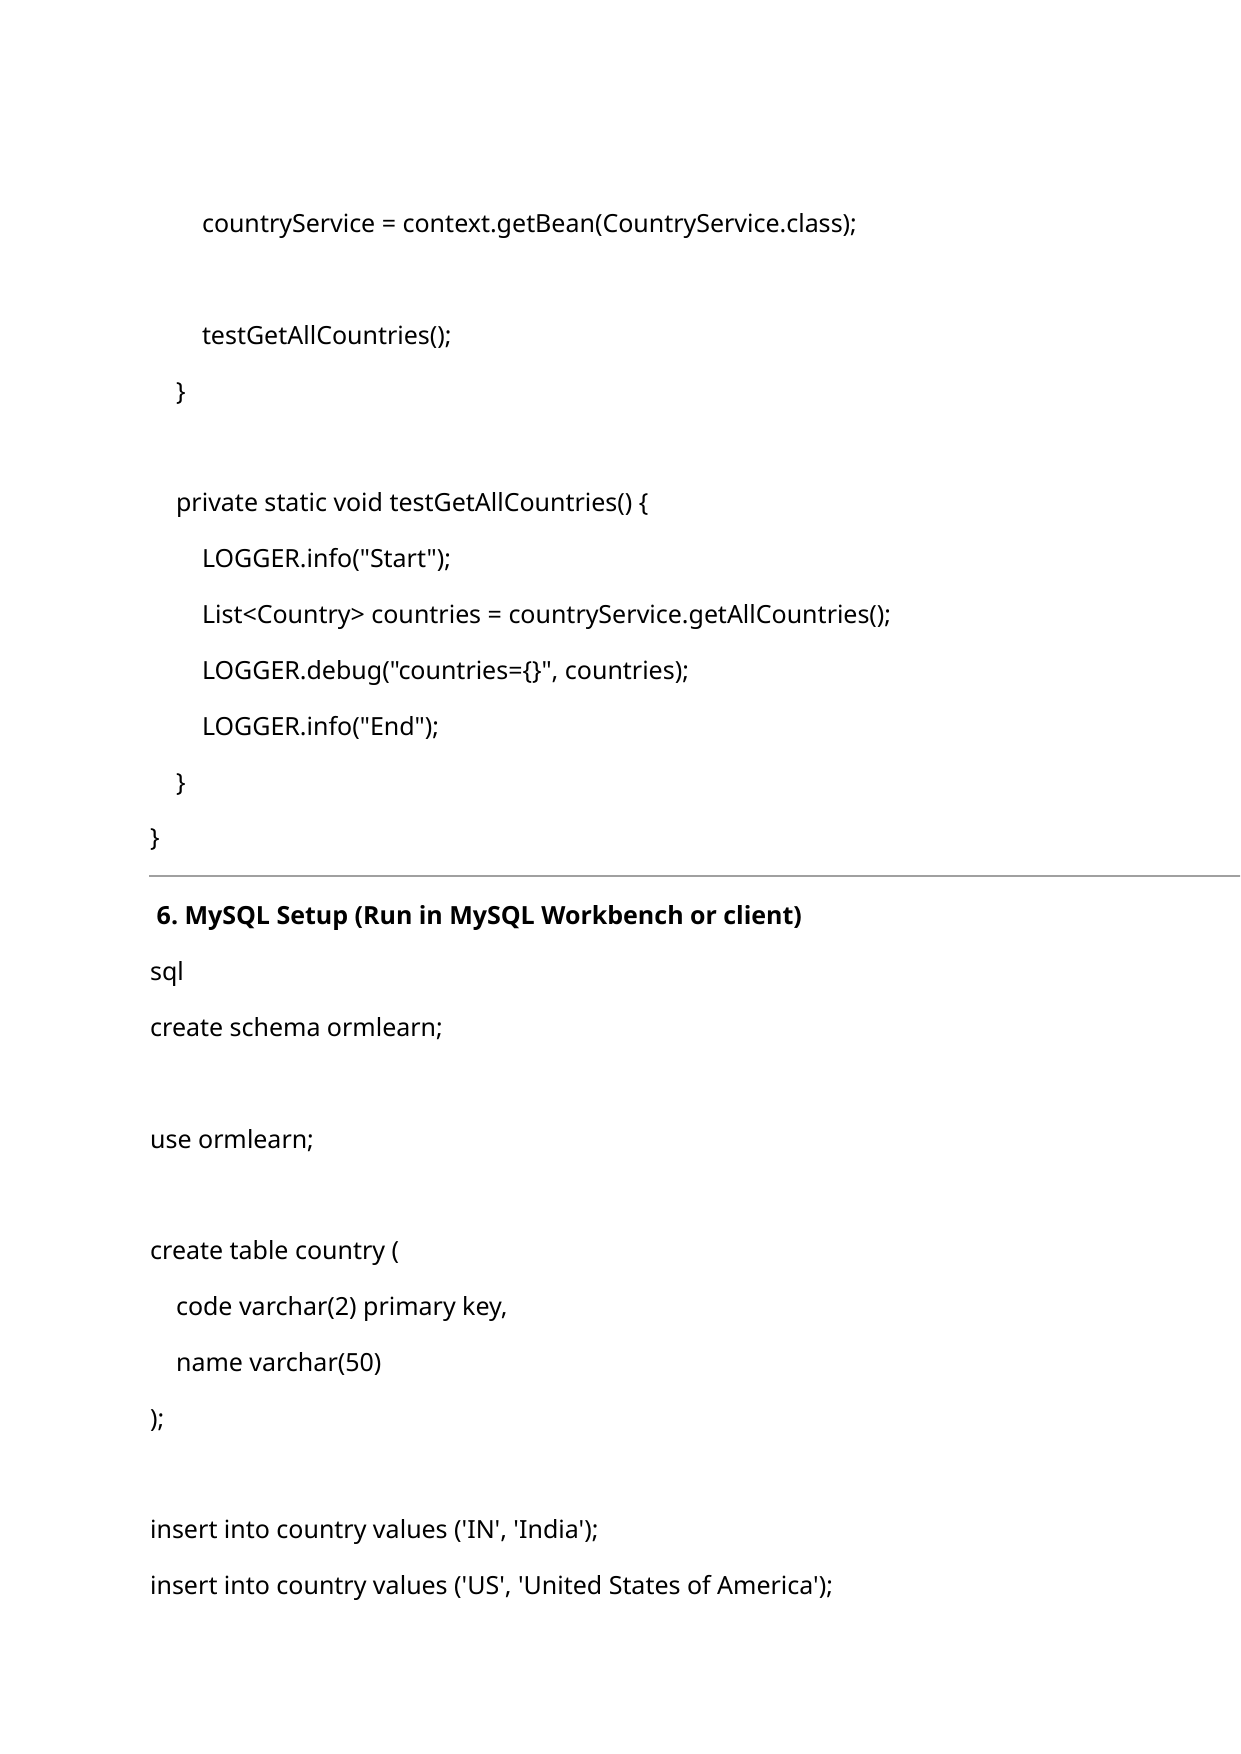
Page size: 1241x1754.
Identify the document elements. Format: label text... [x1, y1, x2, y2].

text List<Country> countries = countryService.getAllCountries(); [150, 597, 1090, 631]
text name varchar(50) [150, 1344, 1090, 1379]
text create schema ormlearn; [150, 1009, 1090, 1044]
text sql [150, 954, 1090, 988]
text } [150, 764, 1090, 798]
text code varchar(2) primary key, [150, 1289, 1090, 1323]
text private static void testGetAllCountries() { [150, 485, 1090, 519]
text create table country ( [150, 1233, 1090, 1267]
text } [150, 373, 1090, 407]
text insert into country values ('IN', 'India'); [150, 1512, 1090, 1546]
text ); [150, 1400, 1090, 1434]
text LOGGER.info("Start"); [150, 541, 1090, 575]
text insert into country values ('US', 'United States of America'); [150, 1568, 1090, 1602]
text countryService = context.getBean(CountryService.class); [150, 206, 1090, 240]
text } [150, 820, 1090, 854]
text testGetAllCountries(); [150, 317, 1090, 352]
text LOGGER.info("End"); [150, 708, 1090, 742]
text 6. MySQL Setup (Run in MySQL Workbench or client) [150, 898, 1090, 932]
text use ormlearn; [150, 1121, 1090, 1155]
text LOGGER.debug("countries={}", countries); [150, 652, 1090, 687]
